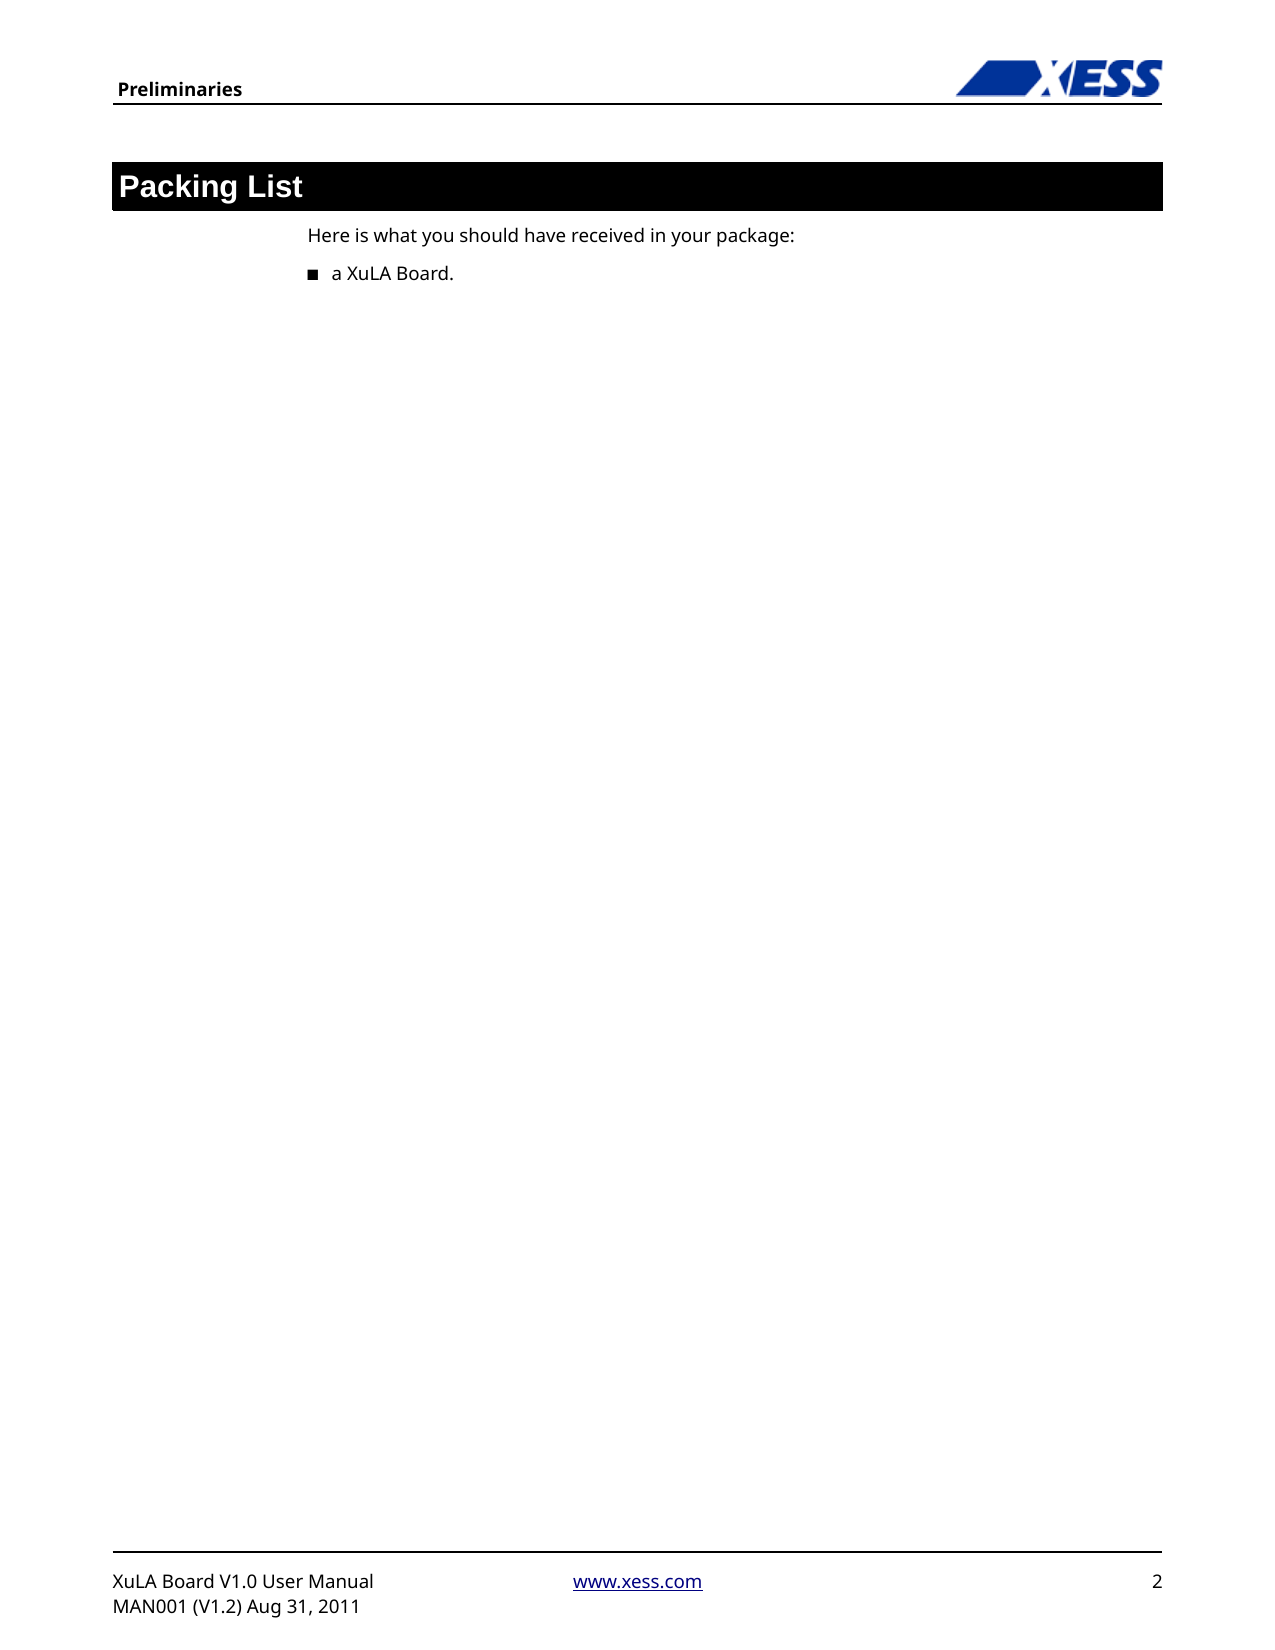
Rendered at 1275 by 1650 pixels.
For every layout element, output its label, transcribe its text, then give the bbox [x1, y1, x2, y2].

text Here is what you should have received in your package: [307, 223, 1162, 248]
subtitle Packing List [114, 163, 1162, 210]
picture [955, 60, 1163, 97]
list a XuLA Board. [307, 261, 1162, 286]
